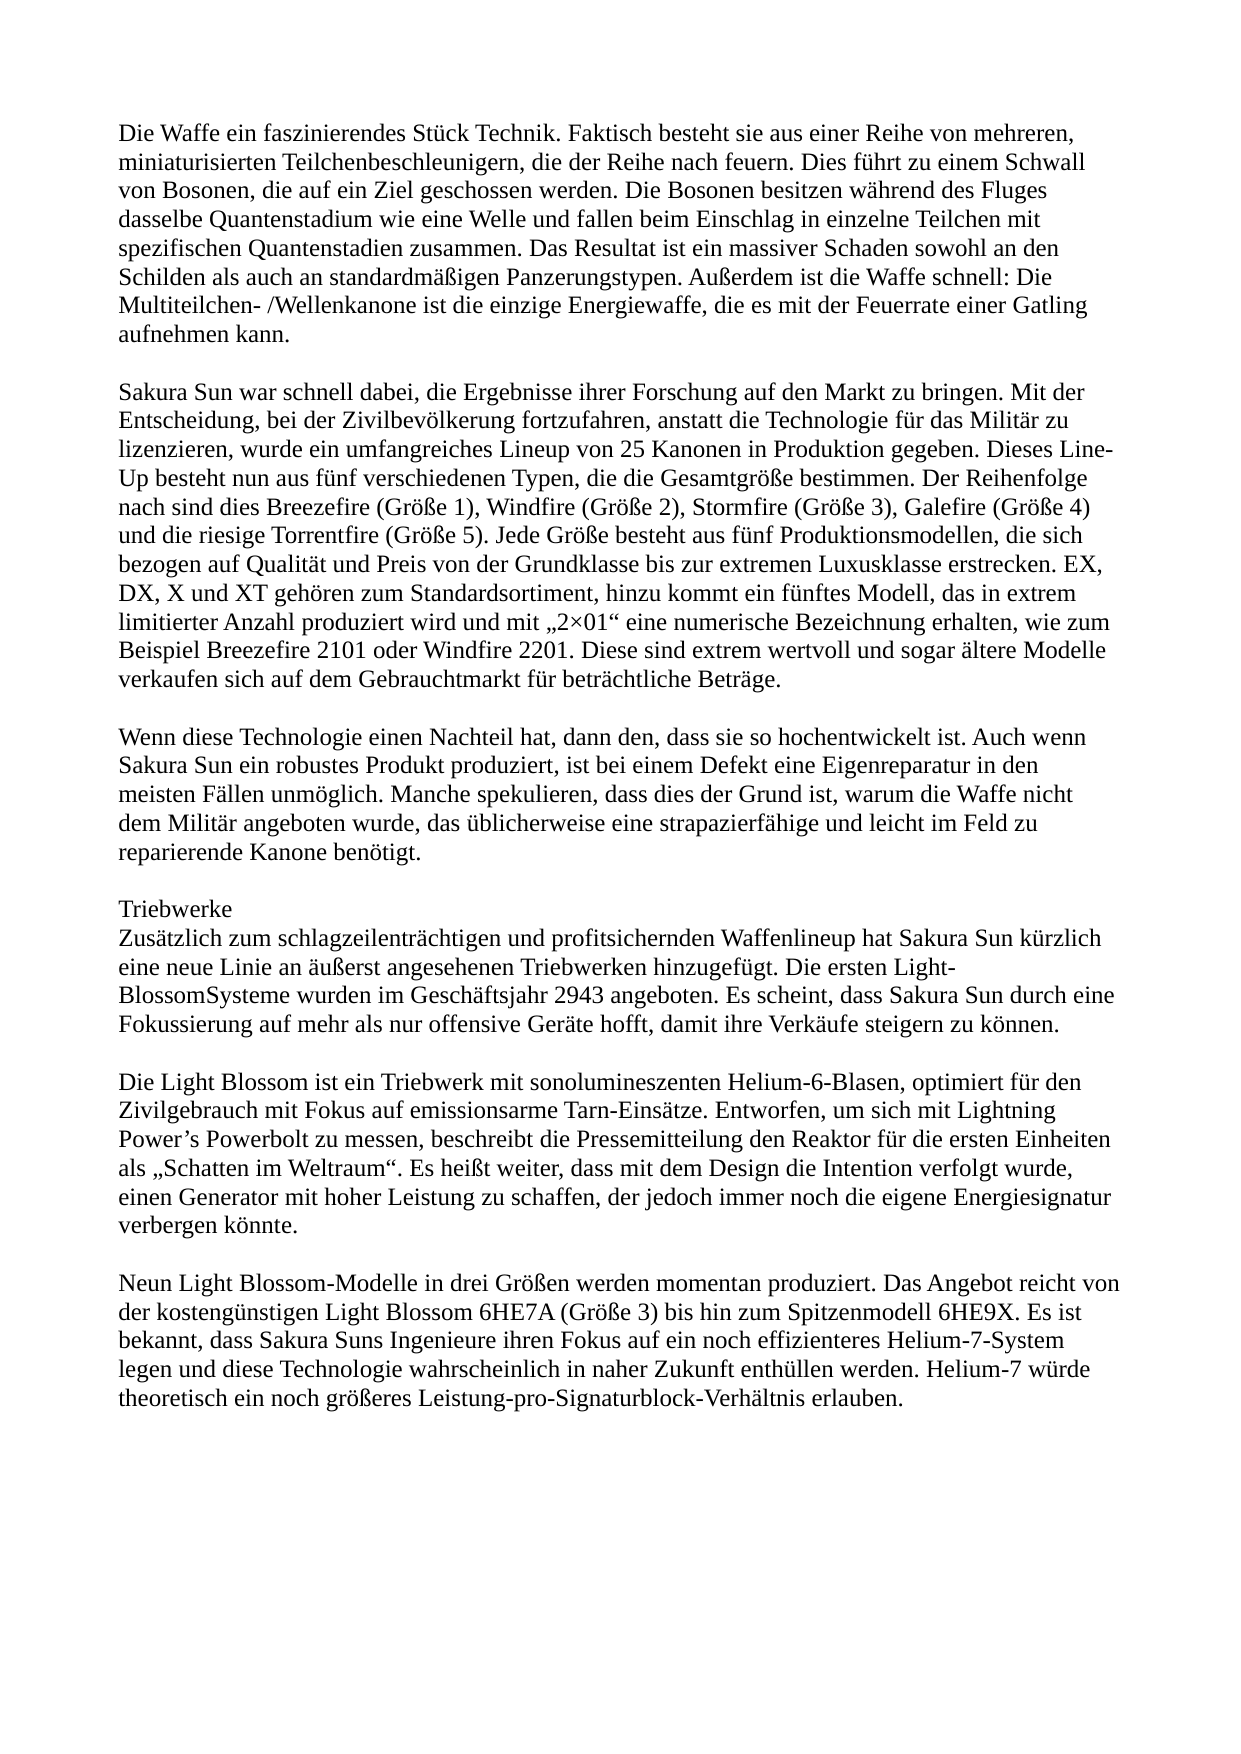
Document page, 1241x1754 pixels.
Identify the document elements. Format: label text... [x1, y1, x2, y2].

text Triebwerke [118, 894, 1122, 923]
text Sakura Sun war schnell dabei, die Ergebnisse ihrer Forschung auf den Markt zu bringen. Mit der Entscheidung, bei der Zivilbevölkerung fortzufahren, anstatt die Technologie für das Militär zu lizenzieren, wurde ein umfangreiches Lineup von 25 Kanonen in Produktion gegeben. Dieses Line-Up besteht nun aus fünf verschiedenen Typen, die die Gesamtgröße bestimmen. Der Reihenfolge nach sind dies Breezefire (Größe 1), Windfire (Größe 2), Stormfire (Größe 3), Galefire (Größe 4) und die riesige Torrentfire (Größe 5). Jede Größe besteht aus fünf Produktionsmodellen, die sich bezogen auf Qualität und Preis von der Grundklasse bis zur extremen Luxusklasse erstrecken. EX, DX, X und XT gehören zum Standardsortiment, hinzu kommt ein fünftes Modell, das in extrem limitierter Anzahl produziert wird und mit „2×01“ eine numerische Bezeichnung erhalten, wie zum Beispiel Breezefire 2101 oder Windfire 2201. Diese sind extrem wertvoll und sogar ältere Modelle verkaufen sich auf dem Gebrauchtmarkt für beträchtliche Beträge. [118, 377, 1122, 693]
text Die Light Blossom ist ein Triebwerk mit sonolumineszenten Helium-6-Blasen, optimiert für den Zivilgebrauch mit Fokus auf emissionsarme Tarn-Einsätze. Entworfen, um sich mit Lightning Power’s Powerbolt zu messen, beschreibt die Pressemitteilung den Reaktor für die ersten Einheiten als „Schatten im Weltraum“. Es heißt weiter, dass mit dem Design die Intention verfolgt wurde, einen Generator mit hoher Leistung zu schaffen, der jedoch immer noch die eigene Energiesignatur verbergen könnte. [118, 1067, 1122, 1239]
text Zusätzlich zum schlagzeilenträchtigen und profitsichernden Waffenlineup hat Sakura Sun kürzlich eine neue Linie an äußerst angesehenen Triebwerken hinzugefügt. Die ersten Light-BlossomSysteme wurden im Geschäftsjahr 2943 angeboten. Es scheint, dass Sakura Sun durch eine Fokussierung auf mehr als nur offensive Geräte hofft, damit ihre Verkäufe steigern zu können. [118, 923, 1122, 1038]
text Wenn diese Technologie einen Nachteil hat, dann den, dass sie so hochentwickelt ist. Auch wenn Sakura Sun ein robustes Produkt produziert, ist bei einem Defekt eine Eigenreparatur in den meisten Fällen unmöglich. Manche spekulieren, dass dies der Grund ist, warum die Waffe nicht dem Militär angeboten wurde, das üblicherweise eine strapazierfähige und leicht im Feld zu reparierende Kanone benötigt. [118, 722, 1122, 866]
text Neun Light Blossom-Modelle in drei Größen werden momentan produziert. Das Angebot reicht von der kostengünstigen Light Blossom 6HE7A (Größe 3) bis hin zum Spitzenmodell 6HE9X. Es ist bekannt, dass Sakura Suns Ingenieure ihren Fokus auf ein noch effizienteres Helium-7-System legen und diese Technologie wahrscheinlich in naher Zukunft enthüllen werden. Helium-7 würde theoretisch ein noch größeres Leistung-pro-Signaturblock-Verhältnis erlauben. [118, 1268, 1122, 1412]
text Die Waffe ein faszinierendes Stück Technik. Faktisch besteht sie aus einer Reihe von mehreren, miniaturisierten Teilchenbeschleunigern, die der Reihe nach feuern. Dies führt zu einem Schwall von Bosonen, die auf ein Ziel geschossen werden. Die Bosonen besitzen während des Fluges dasselbe Quantenstadium wie eine Welle und fallen beim Einschlag in einzelne Teilchen mit spezifischen Quantenstadien zusammen. Das Resultat ist ein massiver Schaden sowohl an den Schilden als auch an standardmäßigen Panzerungstypen. Außerdem ist die Waffe schnell: Die Multiteilchen- /Wellenkanone ist die einzige Energiewaffe, die es mit der Feuerrate einer Gatling aufnehmen kann. [118, 118, 1122, 348]
